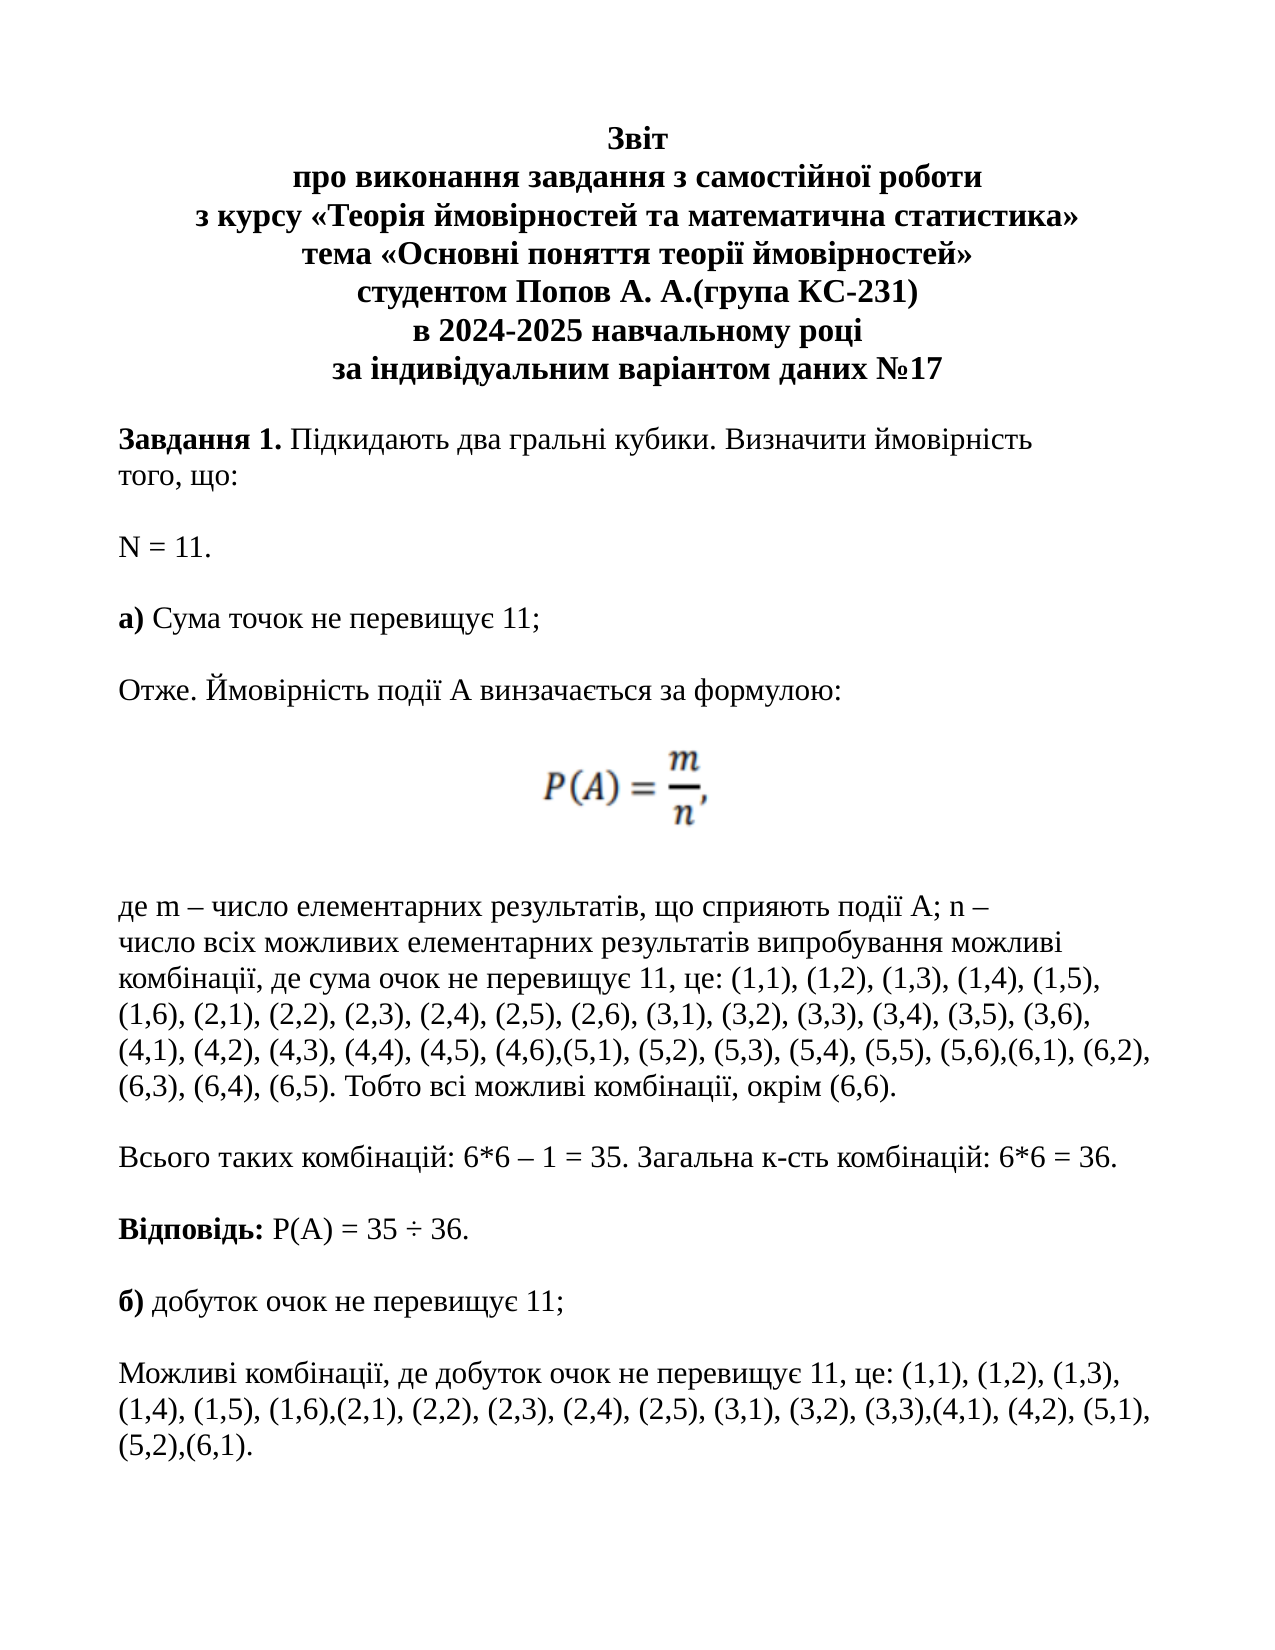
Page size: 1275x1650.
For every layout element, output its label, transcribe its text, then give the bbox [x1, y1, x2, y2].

text N = 11. [118, 528, 1157, 564]
text Завдання 1. Підкидають два гральні кубики. Визначити ймовірність [118, 420, 1157, 456]
text за індивідуальним варіантом даних №17 [118, 348, 1157, 386]
text число всіх можливих елементарних результатів випробування можливі комбінації, де сума очок не перевищує 11, це: (1,1), (1,2), (1,3), (1,4), (1,5), (1,6), (2,1), (2,2), (2,3), (2,4), (2,5), (2,6), (3,1), (3,2), (3,3), (3,4), (3,5), (3,6),(4,1), (4,2), (4,3), (4,4), (4,5), (4,6),(5,1), (5,2), (5,3), (5,4), (5,5), (5,6),(6,1), (6,2), (6,3), (6,4), (6,5). Тобто всі можливі комбінації, окрім (6,6). [118, 923, 1157, 1103]
text про виконання завдання з самостійної роботи [118, 156, 1157, 195]
picture [523, 743, 753, 842]
text того, що: [118, 456, 1157, 492]
text a) Сума точок не перевищує 11; [118, 600, 1157, 636]
text Звіт [118, 118, 1157, 156]
text студентом Попов А. А.(група КC-231) [118, 271, 1157, 310]
text Можливі комбінації, де добуток очок не перевищує 11, це: (1,1), (1,2), (1,3), (1,4), (1,5), (1,6),(2,1), (2,2), (2,3), (2,4), (2,5), (3,1), (3,2), (3,3),(4,1), (4,2), (5,1),(5,2),(6,1). [118, 1354, 1157, 1462]
text б) добуток очок не перевищує 11; [118, 1282, 1157, 1318]
text Відповідь: P(A) = 35 ÷ 36. [118, 1211, 1157, 1247]
text де m – число елементарних результатів, що сприяють події А; n – [118, 887, 1157, 923]
text Всього таких комбінацій: 6*6 – 1 = 35. Загальна к-сть комбінацій: 6*6 = 36. [118, 1139, 1157, 1175]
text Отже. Ймовірність події А винзачається за формулою: [118, 672, 1157, 707]
text з курсу «Теорія ймовірностей та математична статистика» [118, 195, 1157, 233]
text тема «Основні поняття теорії ймовірностей» [118, 233, 1157, 271]
text в 2024-2025 навчальному році [118, 310, 1157, 348]
